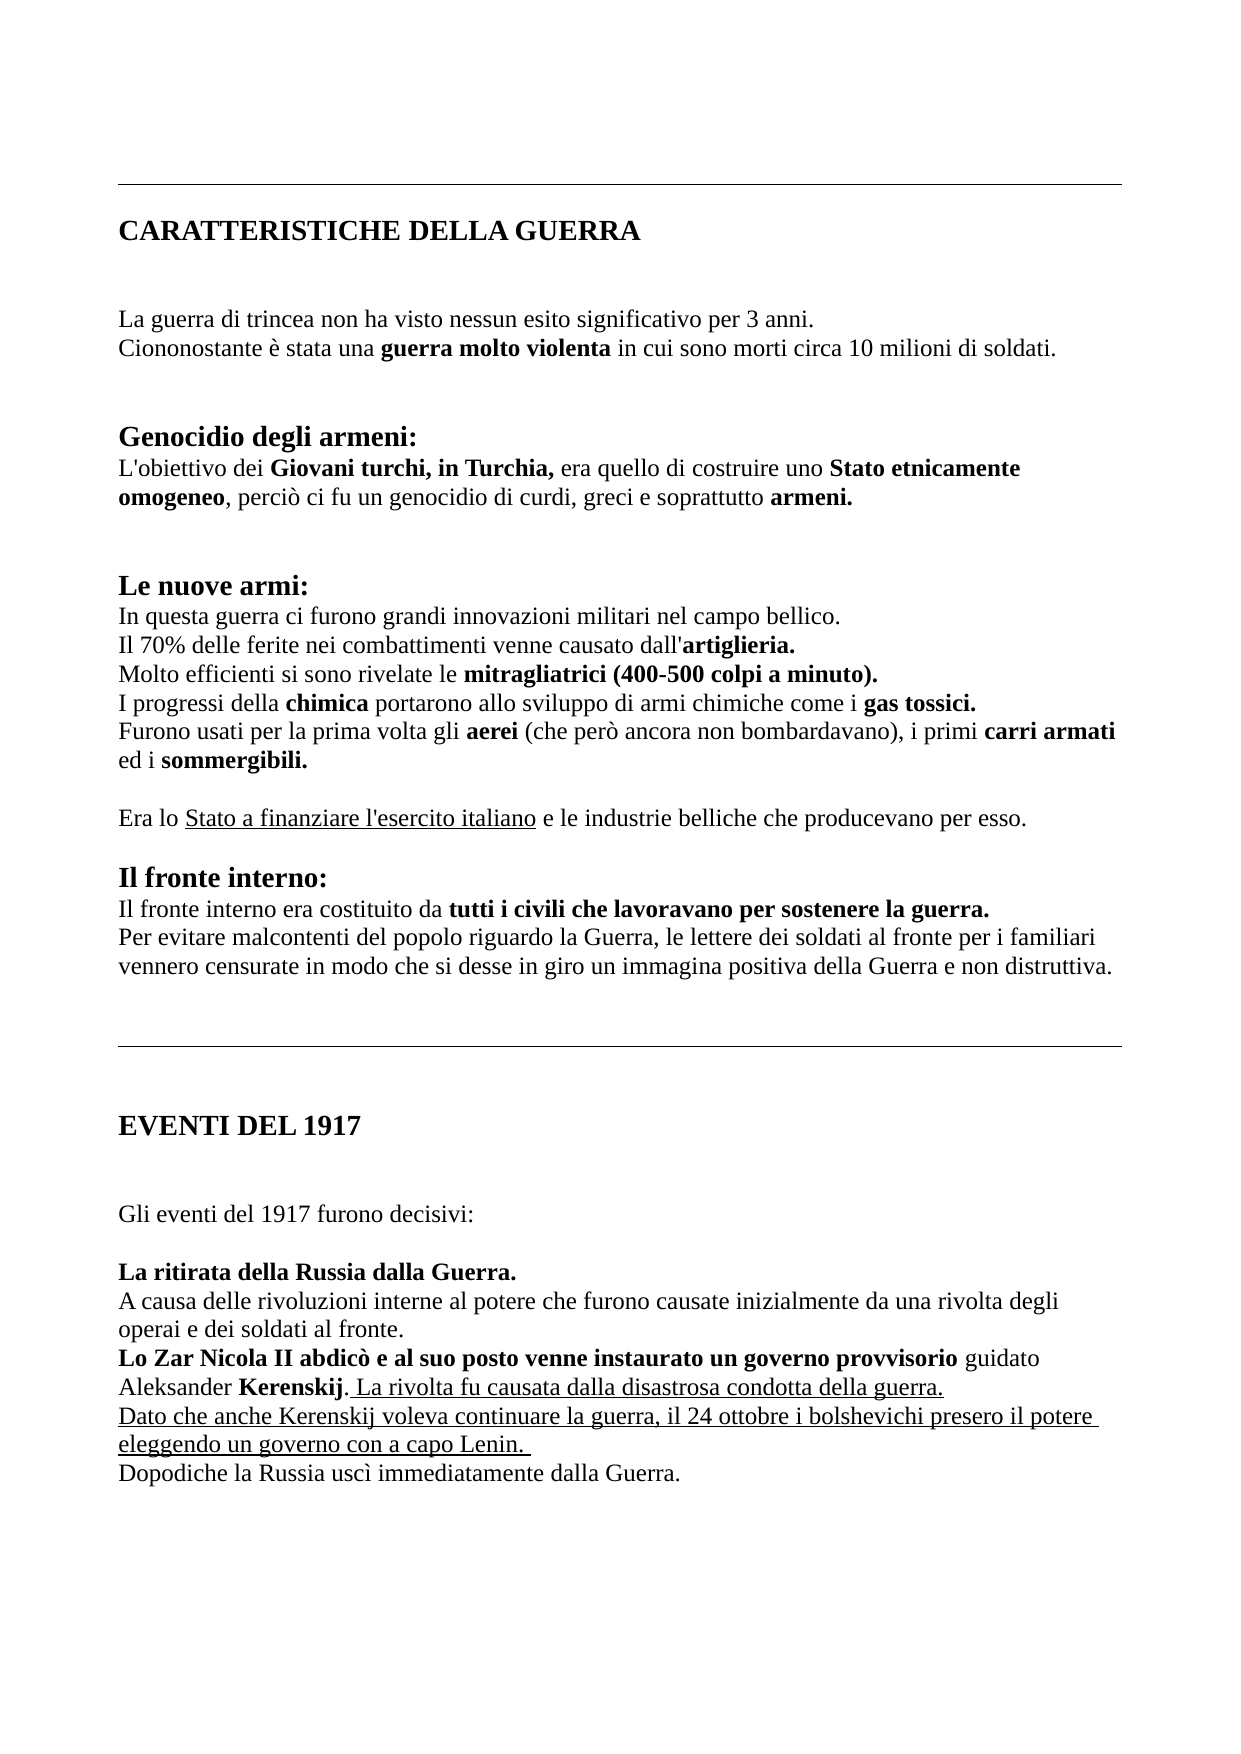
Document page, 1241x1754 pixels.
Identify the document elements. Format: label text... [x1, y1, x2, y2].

text vennero censurate in modo che si desse in giro un immagina positiva della Guerra e non distruttiva. [118, 951, 1122, 980]
text CARATTERISTICHE DELLA GUERRA [118, 213, 1122, 247]
text Le nuove armi: [118, 568, 1122, 601]
text Il 70% delle ferite nei combattimenti venne causato dall'artiglieria. [118, 630, 1122, 659]
text L'obiettivo dei Giovani turchi, in Turchia, era quello di costruire uno Stato etnicamente omogeneo, perciò ci fu un genocidio di curdi, greci e soprattutto armeni. [118, 453, 1122, 510]
text La ritirata della Russia dalla Guerra. [118, 1257, 1122, 1286]
text Il fronte interno era costituito da tutti i civili che lavoravano per sostenere la guerra. [118, 894, 1122, 922]
text Ciononostante è stata una guerra molto violenta in cui sono morti circa 10 milioni di soldati. [118, 333, 1122, 362]
text Gli eventi del 1917 furono decisivi: [118, 1199, 1122, 1228]
text In questa guerra ci furono grandi innovazioni militari nel campo bellico. [118, 601, 1122, 630]
text I progressi della chimica portarono allo sviluppo di armi chimiche come i gas tossici. [118, 688, 1122, 716]
text Dopodiche la Russia uscì immediatamente dalla Guerra. [118, 1458, 1122, 1487]
text A causa delle rivoluzioni interne al potere che furono causate inizialmente da una rivolta degli operai e dei soldati al fronte. [118, 1286, 1122, 1343]
text EVENTI DEL 1917 [118, 1108, 1122, 1142]
text Lo Zar Nicola II abdicò e al suo posto venne instaurato un governo provvisorio guidato Aleksander Kerenskij. La rivolta fu causata dalla disastrosa condotta della guerra. [118, 1343, 1122, 1401]
text Furono usati per la prima volta gli aerei (che però ancora non bombardavano), i primi carri armati ed i sommergibili. [118, 716, 1122, 774]
text Per evitare malcontenti del popolo riguardo la Guerra, le lettere dei soldati al fronte per i familiari [118, 922, 1122, 951]
text La guerra di trincea non ha visto nessun esito significativo per 3 anni. [118, 304, 1122, 333]
text Dato che anche Kerenskij voleva continuare la guerra, il 24 ottobre i bolshevichi presero il potere eleggendo un governo con a capo Lenin. [118, 1401, 1122, 1458]
text Era lo Stato a finanziare l'esercito italiano e le industrie belliche che producevano per esso. [118, 803, 1122, 831]
text Genocidio degli armeni: [118, 419, 1122, 453]
text Molto efficienti si sono rivelate le mitragliatrici (400-500 colpi a minuto). [118, 659, 1122, 688]
text Il fronte interno: [118, 860, 1122, 894]
